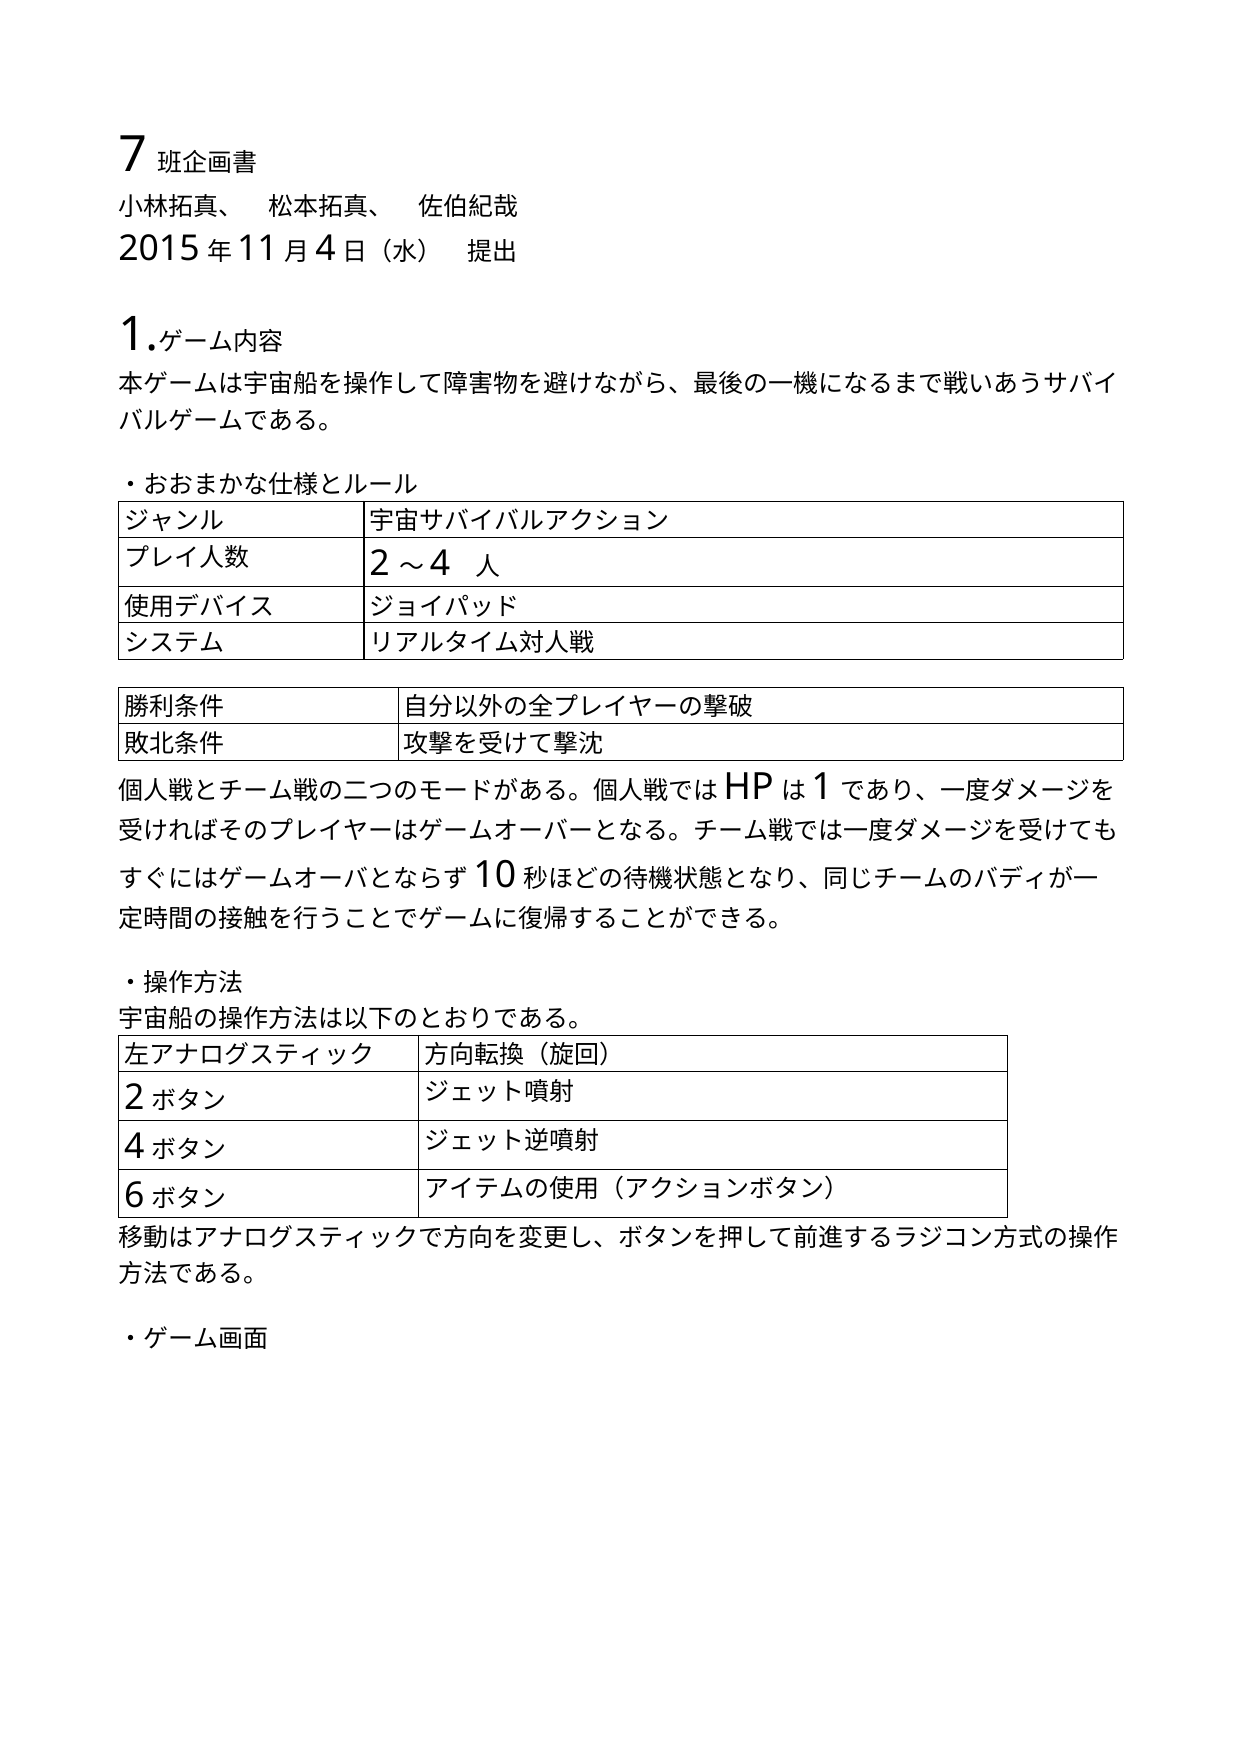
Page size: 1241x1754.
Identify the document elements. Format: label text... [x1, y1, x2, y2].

table_cell アイテムの使用（アクションボタン） [419, 1170, 1007, 1217]
table_cell 攻撃を受けて撃沈 [399, 724, 1123, 760]
text 本ゲームは宇宙船を操作して障害物を避けながら、最後の一機になるまで戦いあうサバイバルゲームである。 [118, 364, 1122, 436]
table_cell 4ボタン [119, 1121, 418, 1169]
table_cell リアルタイム対人戦 [365, 623, 1123, 659]
table_cell 敗北条件 [119, 724, 398, 760]
table_header 自分以外の全プレイヤーの撃破 [399, 688, 1123, 723]
text 移動はアナログスティックで方向を変更し、ボタンを押して前進するラジコン方式の操作方法である。 [118, 1217, 1122, 1290]
table_header 宇宙サバイバルアクション [365, 502, 1123, 537]
text 小林拓真、 松本拓真、 佐伯紀哉 [118, 186, 1122, 222]
table_cell プレイ人数 [119, 538, 363, 586]
table_cell ジョイパッド [365, 587, 1123, 622]
text 宇宙船の操作方法は以下のとおりである。 [118, 998, 1122, 1035]
text 個人戦とチーム戦の二つのモードがある。個人戦ではHPは1であり、一度ダメージを受ければそのプレイヤーはゲームオーバーとなる。チーム戦では一度ダメージを受けてもすぐにはゲームオーバとならず10秒ほどの待機状態となり、同じチームのバディが一定時間の接触を行うことでゲームに復帰することができる。 [118, 761, 1122, 934]
table_cell システム [119, 623, 363, 659]
table_header 方向転換（旋回） [419, 1036, 1007, 1071]
table_header 勝利条件 [119, 688, 398, 723]
table_header 左アナログスティック [119, 1036, 418, 1071]
table_cell 6ボタン [119, 1170, 418, 1217]
table_cell ジェット噴射 [419, 1072, 1007, 1120]
text ・ゲーム画面 [118, 1318, 1122, 1354]
text 1.ゲーム内容 [118, 299, 1122, 364]
text ・操作方法 [118, 962, 1122, 998]
table_cell 2ボタン [119, 1072, 418, 1120]
table_cell ジェット逆噴射 [419, 1121, 1007, 1169]
table_cell 2 〜 4 人 [365, 538, 1123, 586]
table_header ジャンル [119, 502, 363, 537]
table_cell 使用デバイス [119, 587, 363, 622]
text 7班企画書 [118, 118, 1122, 186]
text 2015年11月 4日（水） 提出 [118, 222, 1122, 271]
text ・おおまかな仕様とルール [118, 464, 1122, 501]
